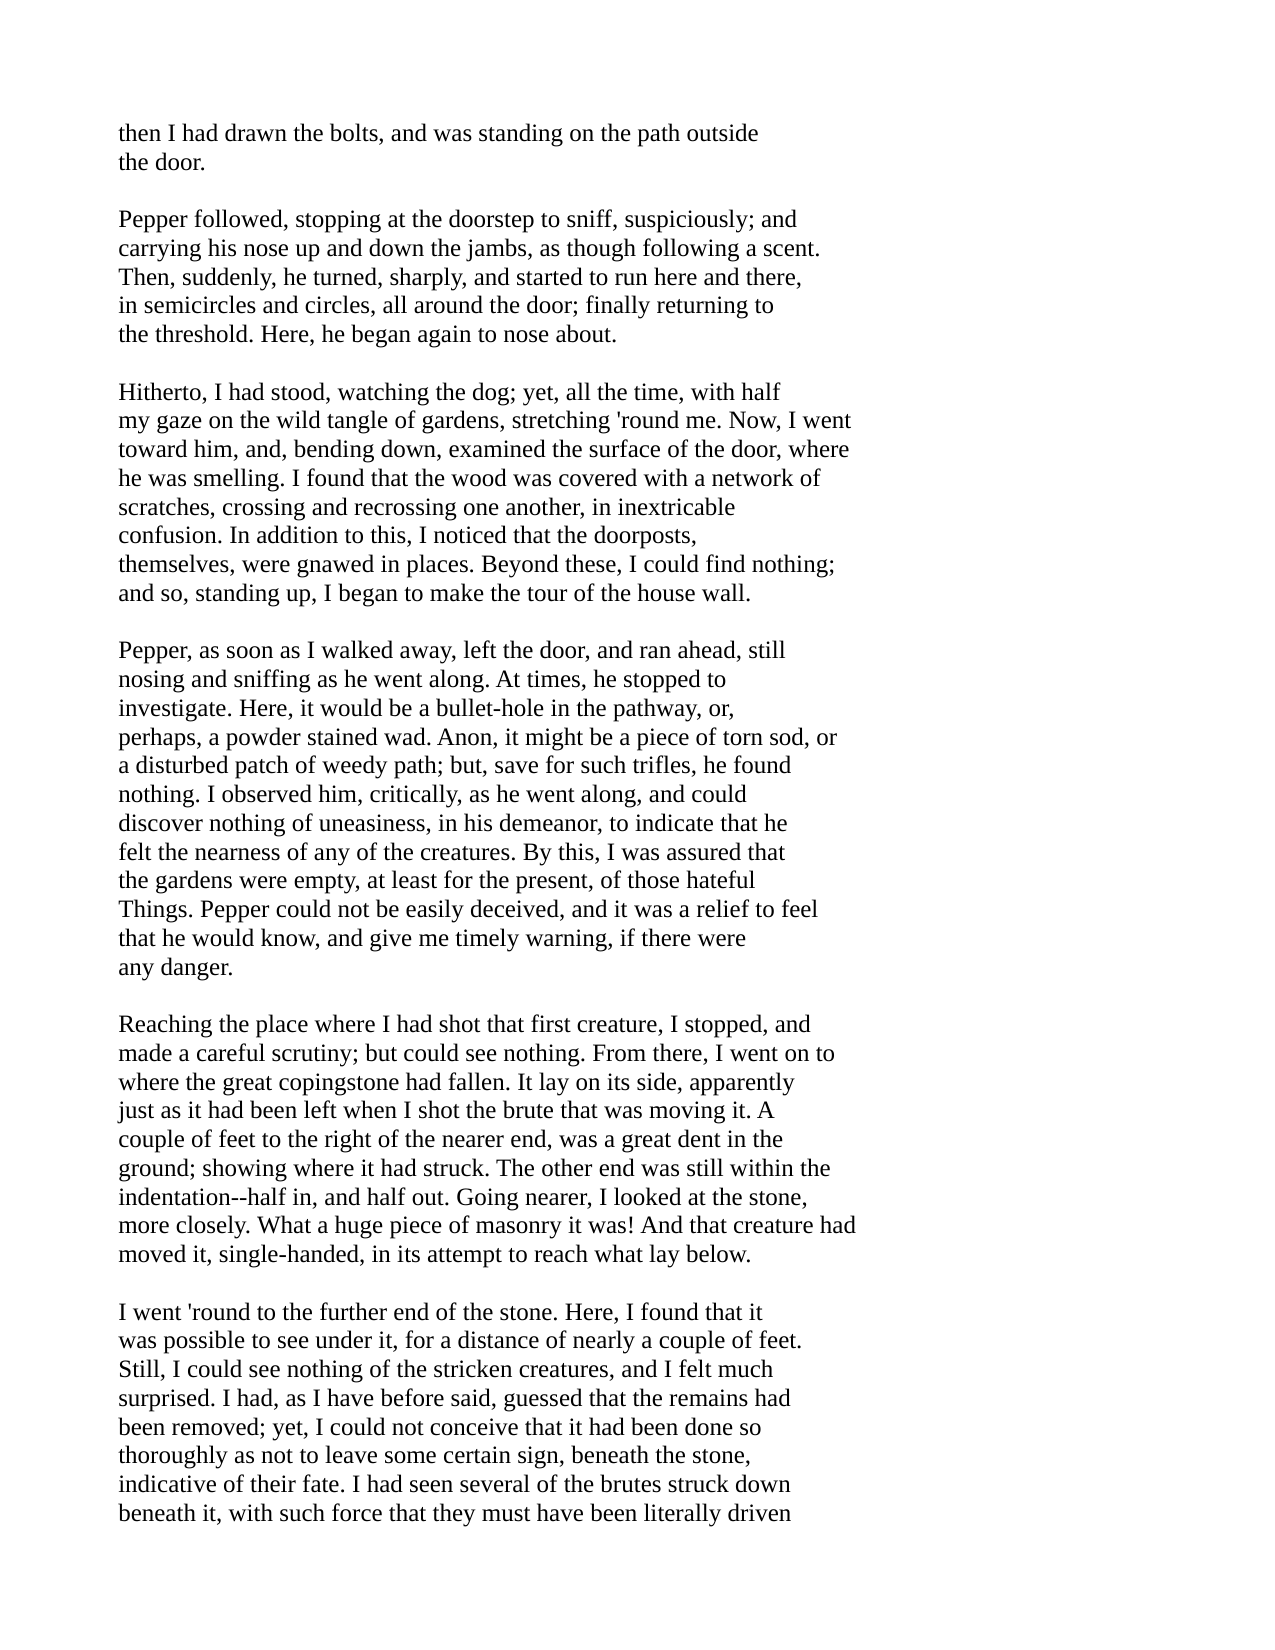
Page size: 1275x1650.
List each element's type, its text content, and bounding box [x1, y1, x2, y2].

text and so, standing up, I began to make the tour of the house wall. [118, 578, 1157, 607]
text scratches, crossing and recrossing one another, in inextricable [118, 492, 1157, 521]
text ground; showing where it had struck. The other end was still within the [118, 1153, 1157, 1182]
text couple of feet to the right of the nearer end, was a great dent in the [118, 1124, 1157, 1153]
text any danger. [118, 952, 1157, 981]
text discover nothing of uneasiness, in his demeanor, to indicate that he [118, 808, 1157, 837]
text Then, suddenly, he turned, sharply, and started to run here and there, [118, 262, 1157, 291]
text thoroughly as not to leave some certain sign, beneath the stone, [118, 1441, 1157, 1469]
text surprised. I had, as I have before said, guessed that the remains had [118, 1383, 1157, 1412]
text was possible to see under it, for a distance of nearly a couple of feet. [118, 1326, 1157, 1354]
text themselves, were gnawed in places. Beyond these, I could find nothing; [118, 549, 1157, 578]
text a disturbed patch of weedy path; but, save for such trifles, he found [118, 751, 1157, 779]
text perhaps, a powder stained wad. Anon, it might be a piece of torn sod, or [118, 722, 1157, 751]
text he was smelling. I found that the wood was covered with a network of [118, 463, 1157, 492]
text Still, I could see nothing of the stricken creatures, and I felt much [118, 1354, 1157, 1383]
text more closely. What a huge piece of masonry it was! And that creature had [118, 1211, 1157, 1239]
text moved it, single-handed, in its attempt to reach what lay below. [118, 1239, 1157, 1268]
text where the great copingstone had fallen. It lay on its side, apparently [118, 1067, 1157, 1096]
text confusion. In addition to this, I noticed that the doorposts, [118, 521, 1157, 549]
text indentation--half in, and half out. Going nearer, I looked at the stone, [118, 1182, 1157, 1211]
text just as it had been left when I shot the brute that was moving it. A [118, 1096, 1157, 1124]
text that he would know, and give me timely warning, if there were [118, 923, 1157, 952]
text indicative of their fate. I had seen several of the brutes struck down [118, 1469, 1157, 1498]
text I went 'round to the further end of the stone. Here, I found that it [118, 1297, 1157, 1326]
text Hitherto, I had stood, watching the dog; yet, all the time, with half [118, 377, 1157, 406]
text beneath it, with such force that they must have been literally driven [118, 1498, 1157, 1527]
text toward him, and, bending down, examined the surface of the door, where [118, 434, 1157, 463]
text investigate. Here, it would be a bullet-hole in the pathway, or, [118, 693, 1157, 722]
text my gaze on the wild tangle of gardens, stretching 'round me. Now, I went [118, 406, 1157, 434]
text the door. [118, 147, 1157, 176]
text carrying his nose up and down the jambs, as though following a scent. [118, 233, 1157, 262]
text made a careful scrutiny; but could see nothing. From there, I went on to [118, 1038, 1157, 1067]
text then I had drawn the bolts, and was standing on the path outside [118, 118, 1157, 147]
text Pepper followed, stopping at the doorstep to sniff, suspiciously; and [118, 204, 1157, 233]
text nosing and sniffing as he went along. At times, he stopped to [118, 664, 1157, 693]
text Things. Pepper could not be easily deceived, and it was a relief to feel [118, 894, 1157, 923]
text Reaching the place where I had shot that first creature, I stopped, and [118, 1009, 1157, 1038]
text in semicircles and circles, all around the door; finally returning to [118, 291, 1157, 319]
text been removed; yet, I could not conceive that it had been done so [118, 1412, 1157, 1441]
text nothing. I observed him, critically, as he went along, and could [118, 779, 1157, 808]
text the threshold. Here, he began again to nose about. [118, 319, 1157, 348]
text Pepper, as soon as I walked away, left the door, and ran ahead, still [118, 636, 1157, 664]
text the gardens were empty, at least for the present, of those hateful [118, 866, 1157, 894]
text felt the nearness of any of the creatures. By this, I was assured that [118, 837, 1157, 866]
